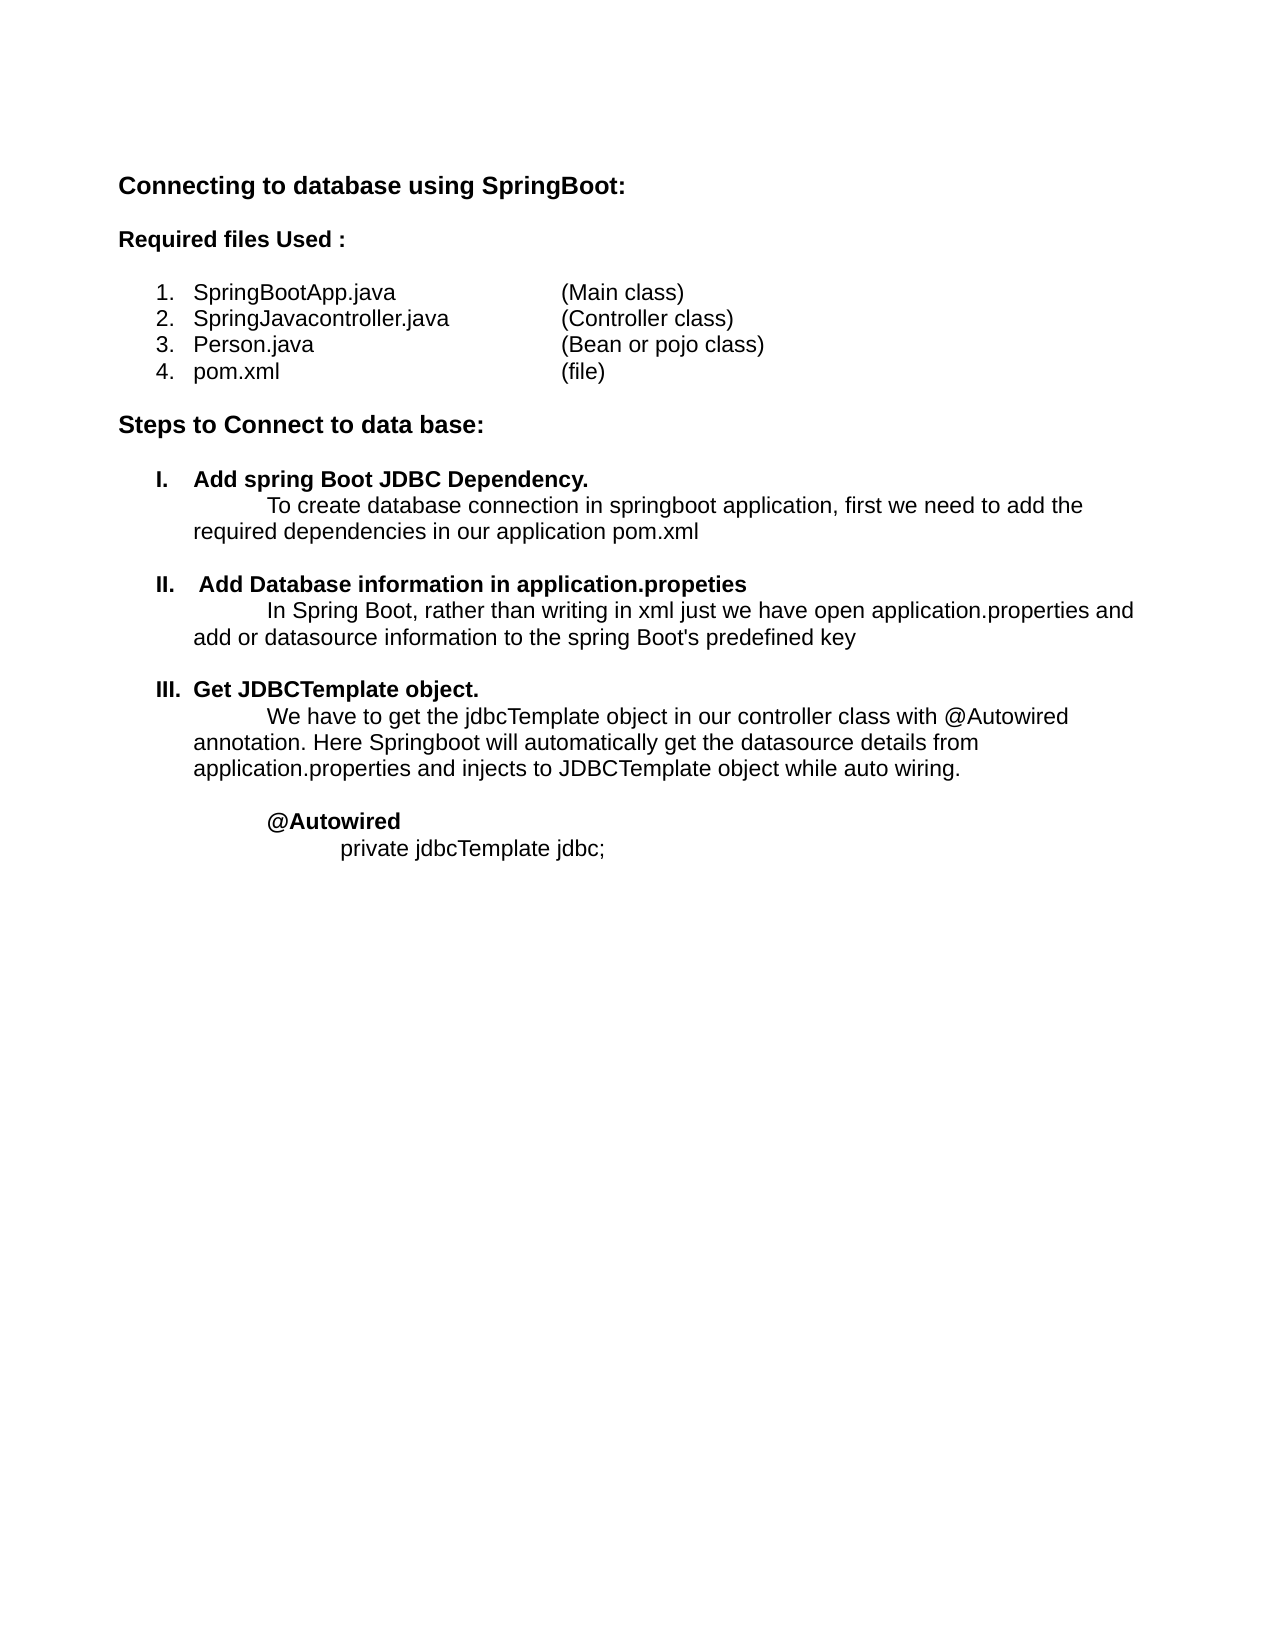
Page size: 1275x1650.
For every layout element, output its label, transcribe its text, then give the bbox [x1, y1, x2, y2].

list We have to get the jdbcTemplate object in our controller class with @Autowired annotation. Here Springboot will automatically get the datasource details from application.properties and injects to JDBCTemplate object while auto wiring. [156, 703, 1157, 782]
list To create database connection in springboot application, first we need to add the required dependencies in our application pom.xml [156, 492, 1157, 544]
list Add spring Boot JDBC Dependency. [156, 466, 1157, 492]
list In Spring Boot, rather than writing in xml just we have open application.properties and add or datasource information to the spring Boot's predefined key [156, 597, 1157, 650]
text Required files Used : [118, 226, 1157, 252]
list Get JDBCTemplate object. [156, 676, 1157, 703]
text Connecting to database using SpringBoot: [118, 171, 1157, 199]
text Steps to Connect to data base: [118, 410, 1157, 439]
list Person.java (Bean or pojo class) [156, 331, 1157, 358]
list SpringBootApp.java (Main class) [156, 279, 1157, 305]
list private jdbcTemplate jdbc; [156, 834, 1157, 861]
list @Autowired [156, 808, 1157, 834]
list Add Database information in application.propeties [156, 571, 1157, 597]
list pom.xml (file) [156, 358, 1157, 384]
list SpringJavacontroller.java (Controller class) [156, 305, 1157, 331]
